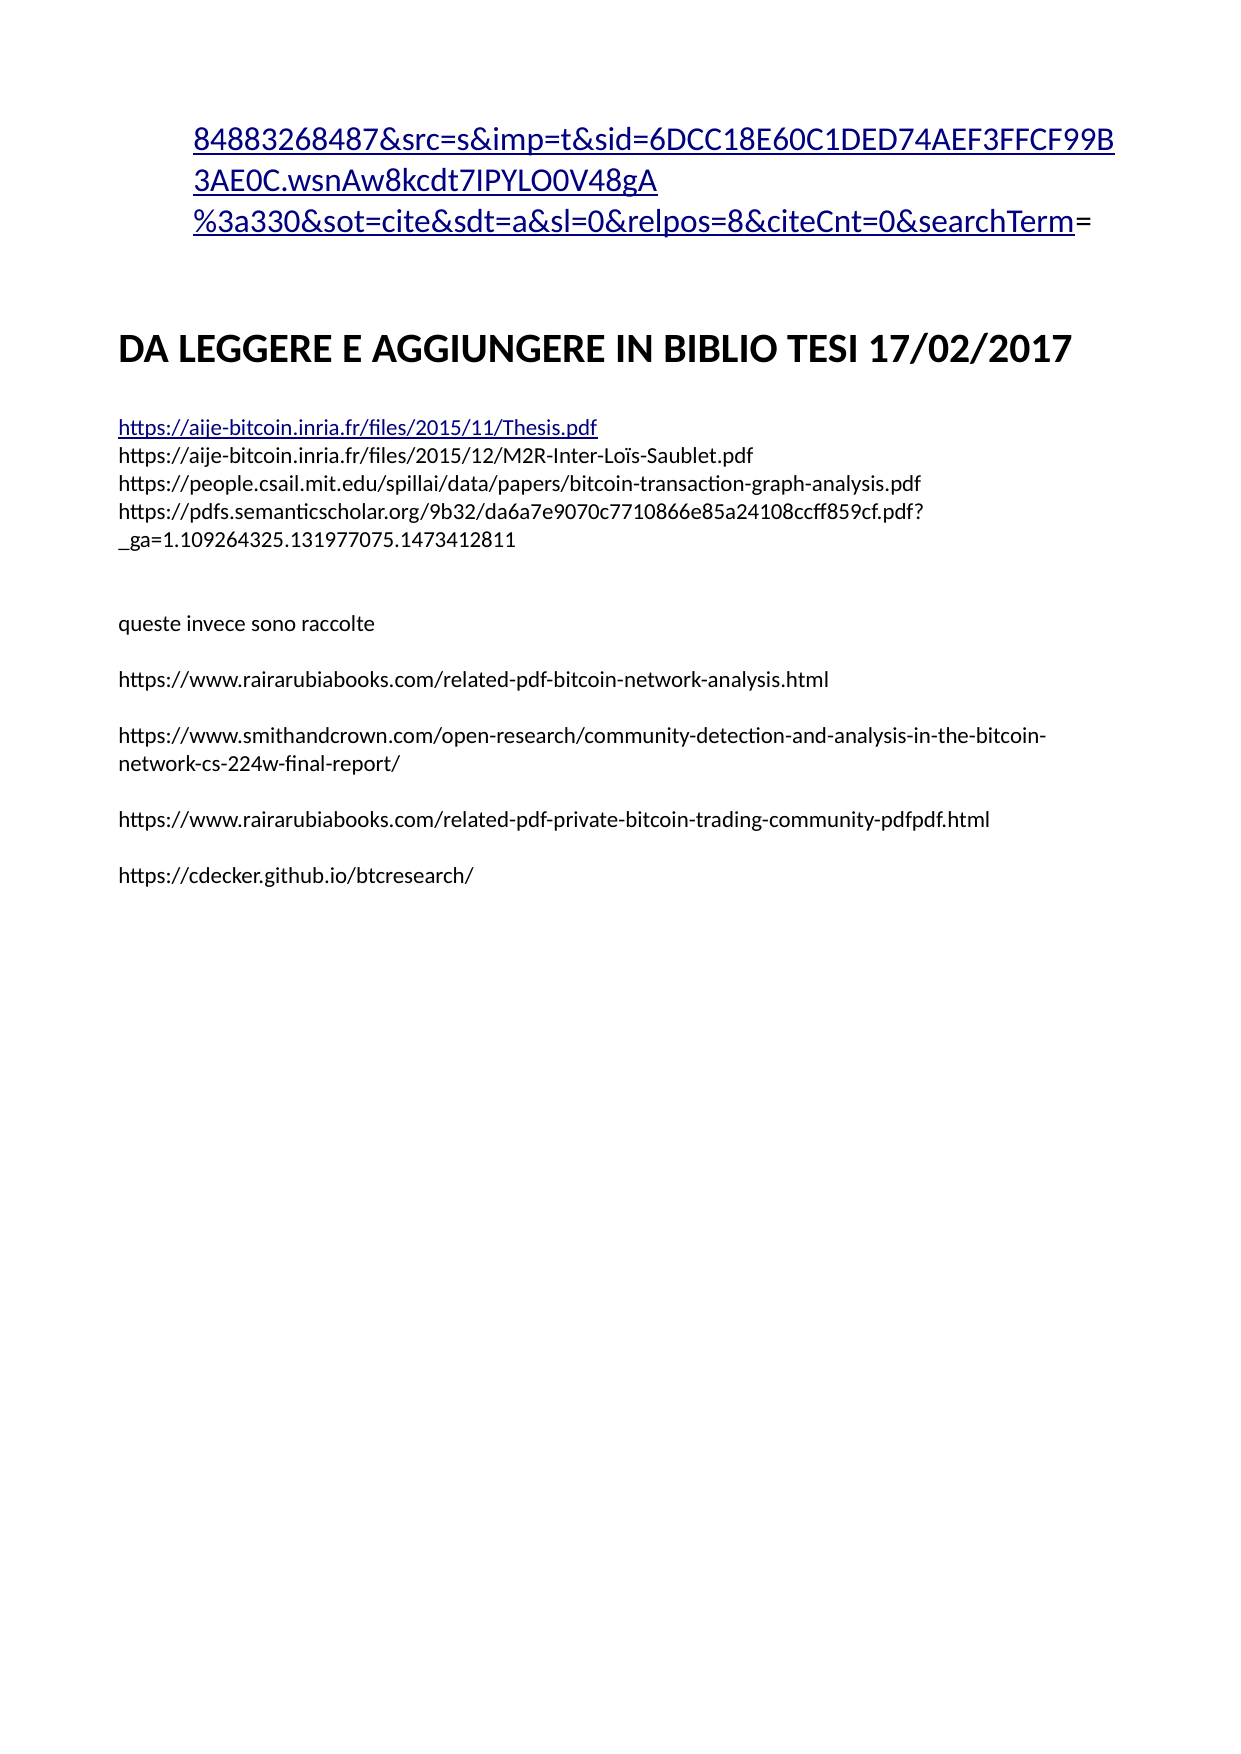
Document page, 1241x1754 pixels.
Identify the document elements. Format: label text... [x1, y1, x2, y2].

text https://aije-bitcoin.inria.fr/files/2015/11/Thesis.pdf https://aije-bitcoin.inria.fr/files/2015/12/M2R-Inter-Loïs-Saublet.pdf https://people.csail.mit.edu/spillai/data/papers/bitcoin-transaction-graph-analysis.pdf https://pdfs.semanticscholar.org/9b32/da6a7e9070c7710866e85a24108ccff859cf.pdf?_ga=1.109264325.131977075.1473412811 queste invece sono raccolte https://www.rairarubiabooks.com/related-pdf-bitcoin-network-analysis.html https://www.smithandcrown.com/open-research/community-detection-and-analysis-in-the-bitcoin-network-cs-224w-final-report/ https://www.rairarubiabooks.com/related-pdf-private-bitcoin-trading-community-pdfpdf.html https://cdecker.github.io/btcresearch/ [118, 413, 1122, 958]
list 84883268487&src=s&imp=t&sid=6DCC18E60C1DED74AEF3FFCF99B3AE0C.wsnAw8kcdt7IPYLO0V48gA%3a330&sot=cite&sdt=a&sl=0&relpos=8&citeCnt=0&searchTerm= [156, 118, 1122, 240]
text DA LEGGERE E AGGIUNGERE IN BIBLIO TESI 17/02/2017 [118, 322, 1122, 373]
